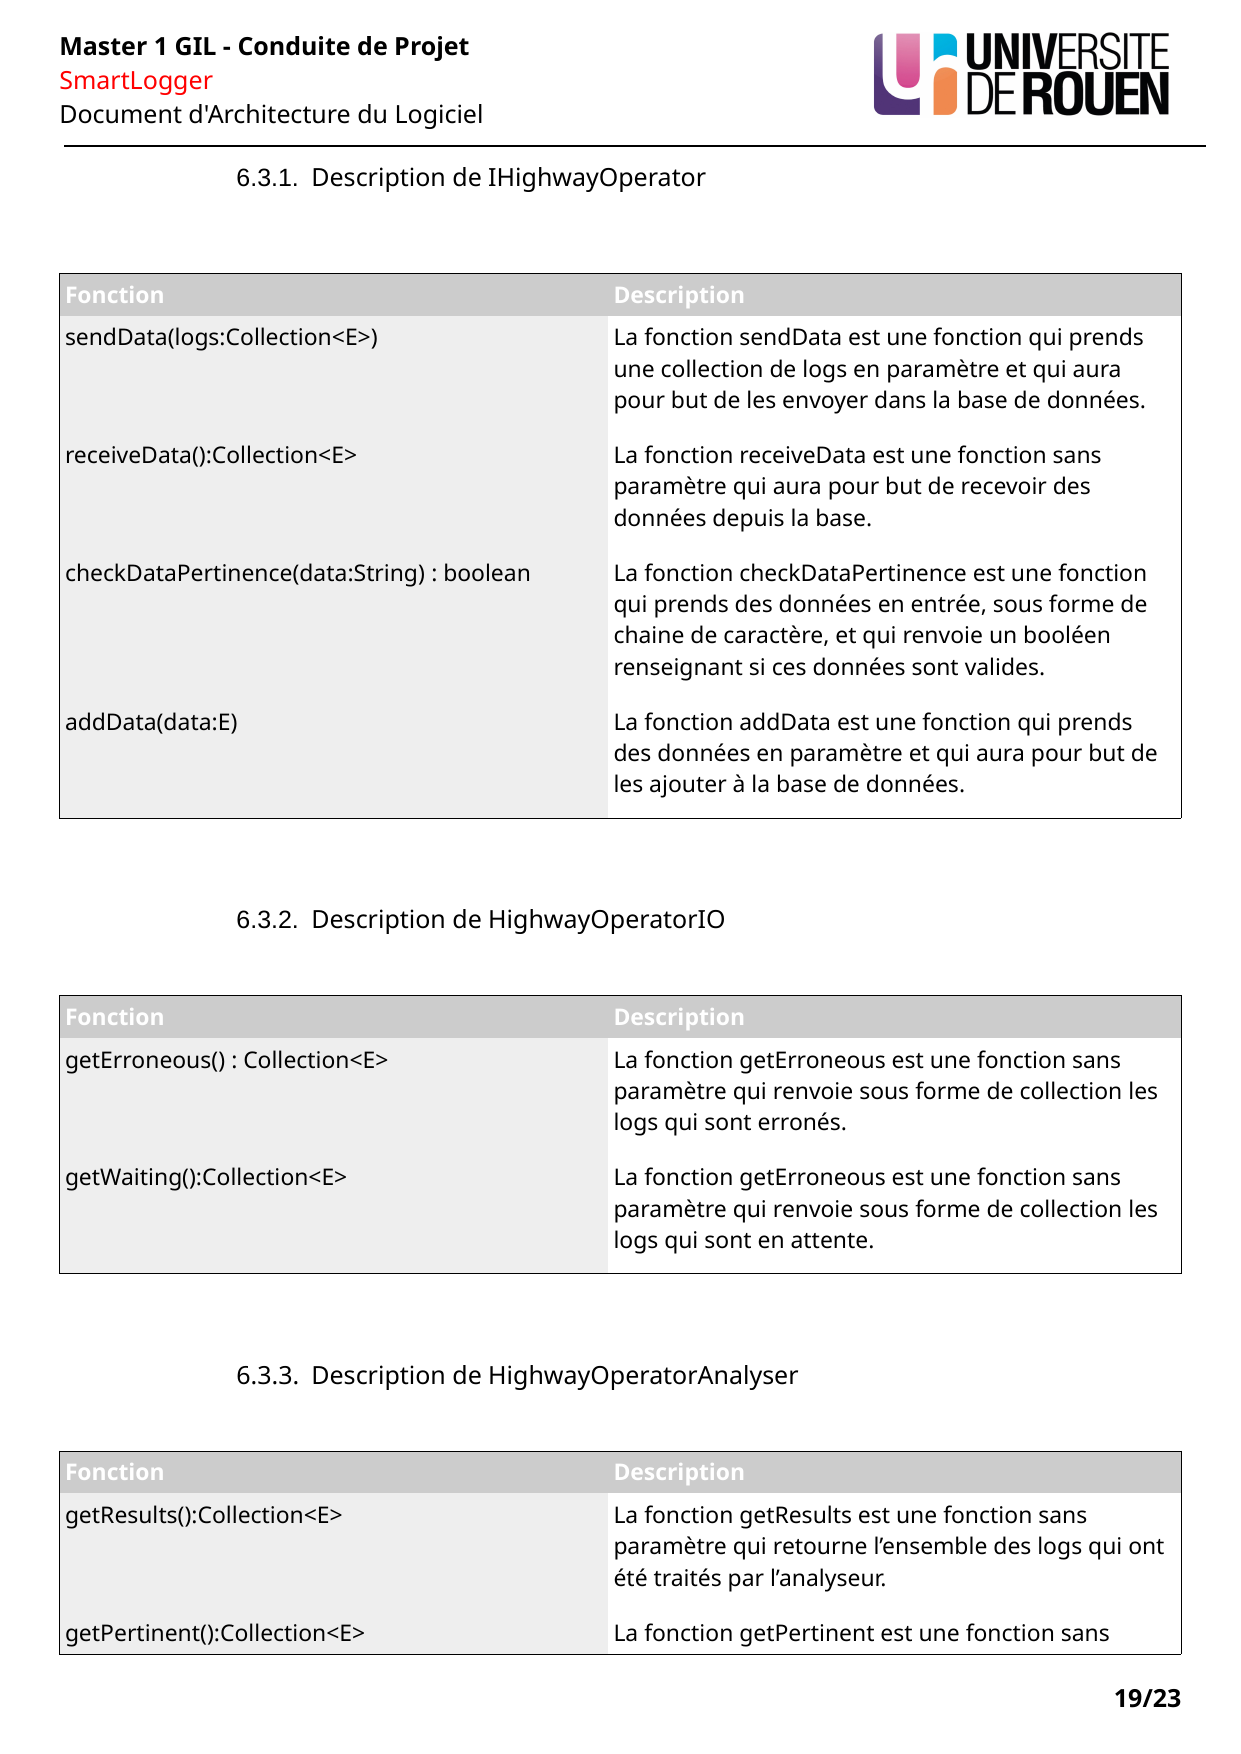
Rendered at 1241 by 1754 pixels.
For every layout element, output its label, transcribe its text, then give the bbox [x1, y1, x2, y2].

table_cell La fonction checkDataPertinence est une fonction qui prends des données en entrée, sous forme de chaine de caractère, et qui renvoie un booléen renseignant si ces données sont valides. [608, 551, 1181, 700]
subtitle Description de HighwayOperatorIO [236, 902, 1181, 936]
picture [872, 32, 1170, 118]
table_header Description [608, 996, 1181, 1038]
table_header Fonction [60, 274, 608, 316]
table_cell getPertinent():Collection<E> [60, 1611, 608, 1654]
subtitle Description de HighwayOperatorAnalyser [236, 1357, 1181, 1391]
table_cell La fonction getPertinent est une fonction sans [608, 1611, 1181, 1654]
table_cell getResults():Collection<E> [60, 1493, 608, 1611]
table_header Fonction [60, 1452, 608, 1493]
table_cell La fonction getResults est une fonction sans paramètre qui retourne l’ensemble des logs qui ont été traités par l’analyseur. [608, 1493, 1181, 1611]
table_cell La fonction sendData est une fonction qui prends une collection de logs en paramètre et qui aura pour but de les envoyer dans la base de données. [608, 316, 1181, 433]
table_cell getWaiting():Collection<E> [60, 1156, 608, 1273]
table_header Description [608, 1452, 1181, 1493]
table_cell receiveData():Collection<E> [60, 433, 608, 551]
subtitle Description de IHighwayOperator [236, 159, 1181, 193]
table_cell getErroneous() : Collection<E> [60, 1038, 608, 1156]
table_cell checkDataPertinence(data:String) : boolean [60, 551, 608, 700]
table_header Description [608, 274, 1181, 316]
table_cell addData(data:E) [60, 700, 608, 818]
table_cell sendData(logs:Collection<E>) [60, 316, 608, 433]
table_cell La fonction addData est une fonction qui prends des données en paramètre et qui aura pour but de les ajouter à la base de données. [608, 700, 1181, 818]
table_cell La fonction getErroneous est une fonction sans paramètre qui renvoie sous forme de collection les logs qui sont en attente. [608, 1156, 1181, 1273]
table_cell La fonction getErroneous est une fonction sans paramètre qui renvoie sous forme de collection les logs qui sont erronés. [608, 1038, 1181, 1156]
table_cell La fonction receiveData est une fonction sans paramètre qui aura pour but de recevoir des données depuis la base. [608, 433, 1181, 551]
table_header Fonction [60, 996, 608, 1038]
